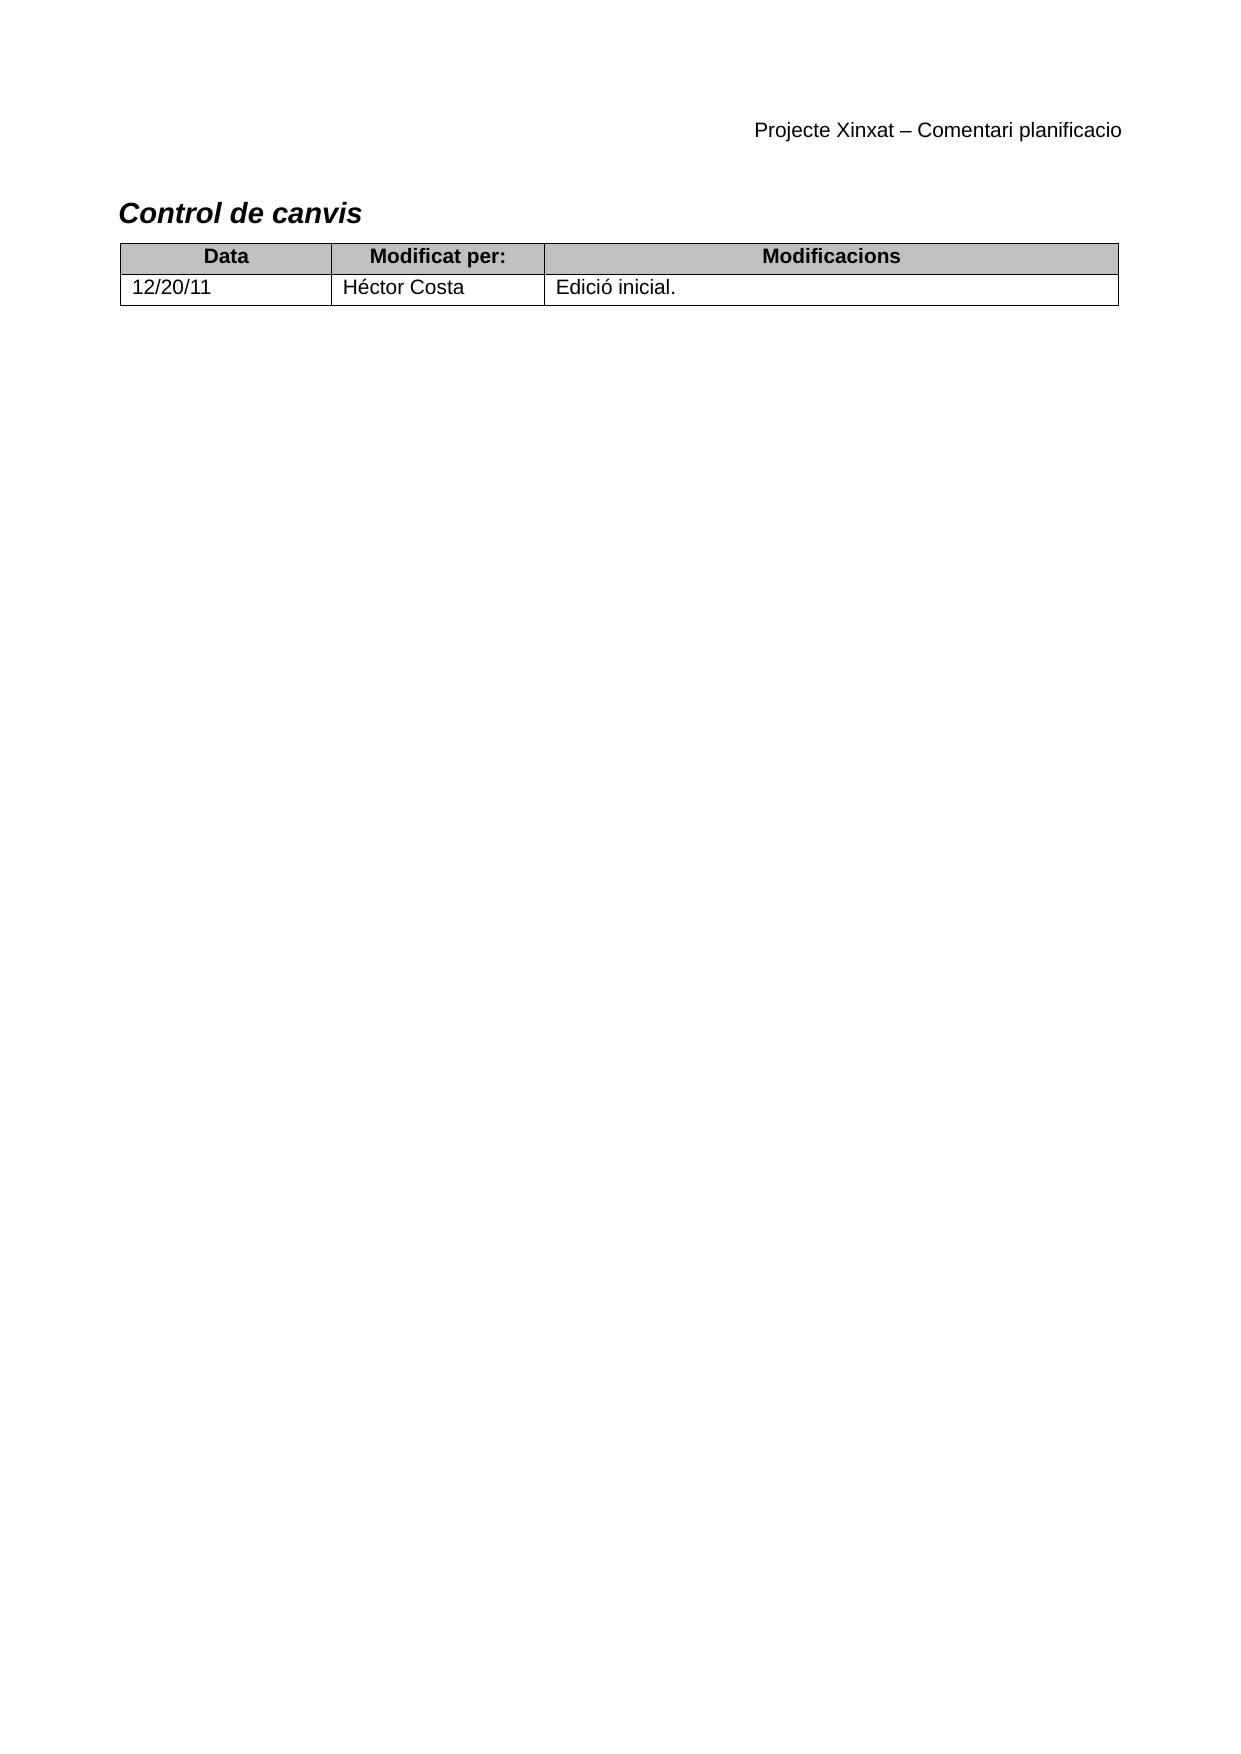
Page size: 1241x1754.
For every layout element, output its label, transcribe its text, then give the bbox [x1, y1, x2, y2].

table_header Modificacions [545, 244, 1118, 274]
subtitle Control de canvis [118, 197, 1122, 230]
table_header Modificat per: [332, 244, 544, 274]
table_cell 20/12/11 [121, 275, 331, 305]
table_cell Edició inicial. [545, 275, 1118, 305]
table_header Data [121, 244, 331, 274]
table_cell Héctor Costa [332, 275, 544, 305]
